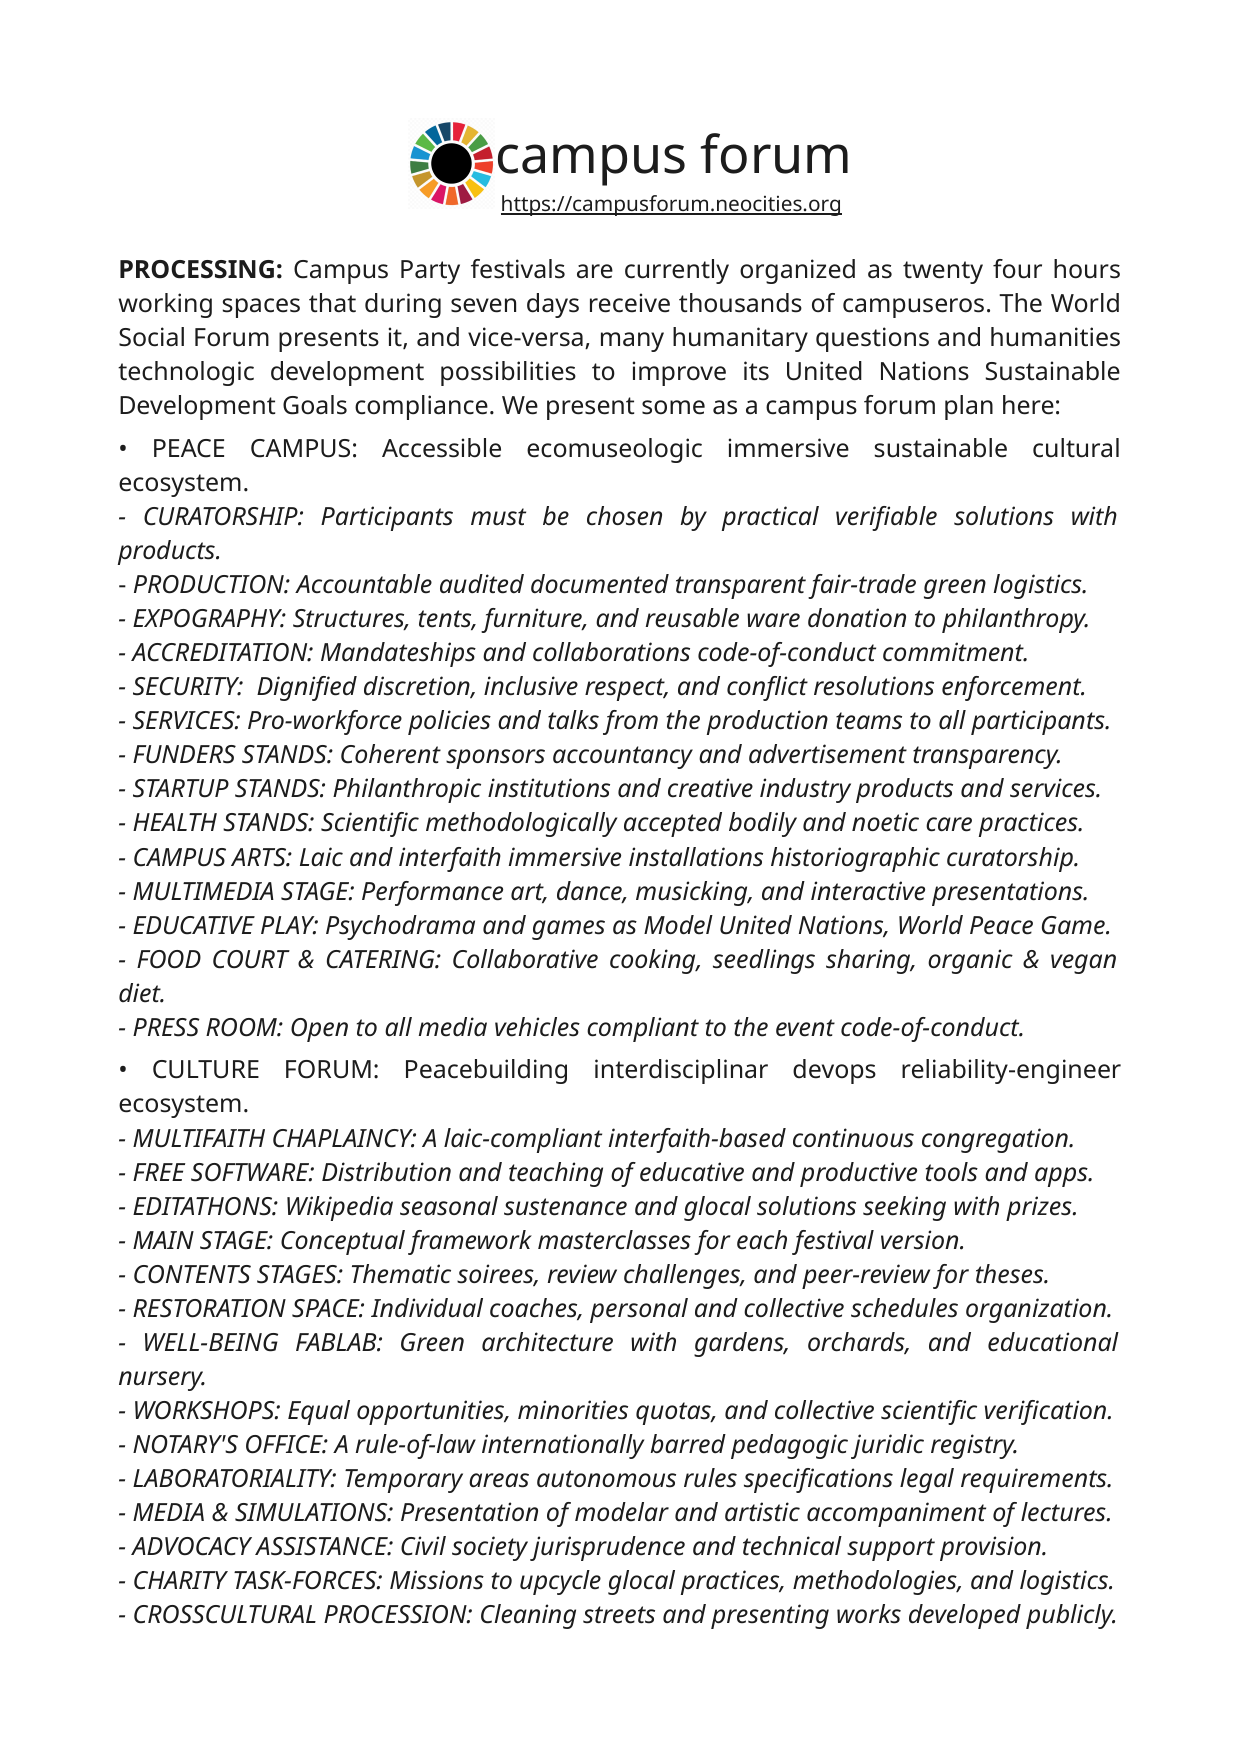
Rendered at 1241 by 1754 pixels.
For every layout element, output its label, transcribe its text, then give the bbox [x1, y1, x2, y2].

text - SERVICES: Pro-workforce policies and talks from the production teams to all participants. [118, 703, 1122, 737]
text - SECURITY: Dignified discretion, inclusive respect, and conflict resolutions enforcement. [118, 669, 1122, 703]
text - CROSSCULTURAL PROCESSION: Cleaning streets and presenting works developed publicly. [118, 1597, 1122, 1631]
text - EDUCATIVE PLAY: Psychodrama and games as Model United Nations, World Peace Game. [118, 907, 1122, 941]
text campus forum [495, 118, 1122, 189]
text - RESTORATION SPACE: Individual coaches, personal and collective schedules organization. [118, 1291, 1122, 1324]
text - CURATORSHIP: Participants must be chosen by practical verifiable solutions with products. [118, 498, 1122, 567]
text - PRESS ROOM: Open to all media vehicles compliant to the event code-of-conduct. [118, 1009, 1122, 1043]
text - NOTARY'S OFFICE: A rule-of-law internationally barred pedagogic juridic registry. [118, 1427, 1122, 1461]
text PROCESSING: Campus Party festivals are currently organized as twenty four hours working spaces that during seven days receive thousands of campuseros. The World Social Forum presents it, and vice-versa, many humanitary questions and humanities technologic development possibilities to improve its United Nations Sustainable Development Goals compliance. We present some as a campus forum plan here: [118, 252, 1122, 422]
text - HEALTH STANDS: Scientific methodologically accepted bodily and noetic care practices. [118, 805, 1122, 839]
text - MAIN STAGE: Conceptual framework masterclasses for each festival version. [118, 1222, 1122, 1256]
text https://campusforum.neocities.org [118, 189, 1122, 217]
text - CHARITY TASK-FORCES: Missions to upcycle glocal practices, methodologies, and logistics. [118, 1563, 1122, 1597]
text - ADVOCACY ASSISTANCE: Civil society jurisprudence and technical support provision. [118, 1529, 1122, 1563]
text - EXPOGRAPHY: Structures, tents, furniture, and reusable ware donation to philanthropy. [118, 601, 1122, 635]
picture [408, 118, 495, 209]
text - PRODUCTION: Accountable audited documented transparent fair-trade green logistics. [118, 567, 1122, 601]
text - LABORATORIALITY: Temporary areas autonomous rules specifications legal requirements. [118, 1461, 1122, 1495]
text - ACCREDITATION: Mandateships and collaborations code-of-conduct commitment. [118, 635, 1122, 669]
text - STARTUP STANDS: Philanthropic institutions and creative industry products and services. [118, 771, 1122, 805]
text • CULTURE FORUM: Peacebuilding interdisciplinar devops reliability-engineer ecosystem. [118, 1052, 1122, 1120]
text - FREE SOFTWARE: Distribution and teaching of educative and productive tools and apps. [118, 1154, 1122, 1188]
text - MULTIMEDIA STAGE: Performance art, dance, musicking, and interactive presentations. [118, 873, 1122, 907]
text - CAMPUS ARTS: Laic and interfaith immersive installations historiographic curatorship. [118, 839, 1122, 873]
text [118, 118, 408, 189]
text - CONTENTS STAGES: Thematic soirees, review challenges, and peer-review for theses. [118, 1256, 1122, 1291]
text • PEACE CAMPUS: Accessible ecomuseologic immersive sustainable cultural ecosystem. [118, 430, 1122, 498]
text - WELL-BEING FABLAB: Green architecture with gardens, orchards, and educational nursery. [118, 1324, 1122, 1393]
text - EDITATHONS: Wikipedia seasonal sustenance and glocal solutions seeking with prizes. [118, 1188, 1122, 1222]
text - WORKSHOPS: Equal opportunities, minorities quotas, and collective scientific verification. [118, 1393, 1122, 1427]
text - FUNDERS STANDS: Coherent sponsors accountancy and advertisement transparency. [118, 737, 1122, 771]
text - MEDIA & SIMULATIONS: Presentation of modelar and artistic accompaniment of lectures. [118, 1495, 1122, 1529]
text - MULTIFAITH CHAPLAINCY: A laic-compliant interfaith-based continuous congregation. [118, 1120, 1122, 1154]
text - FOOD COURT & CATERING: Collaborative cooking, seedlings sharing, organic & vegan diet. [118, 941, 1122, 1009]
